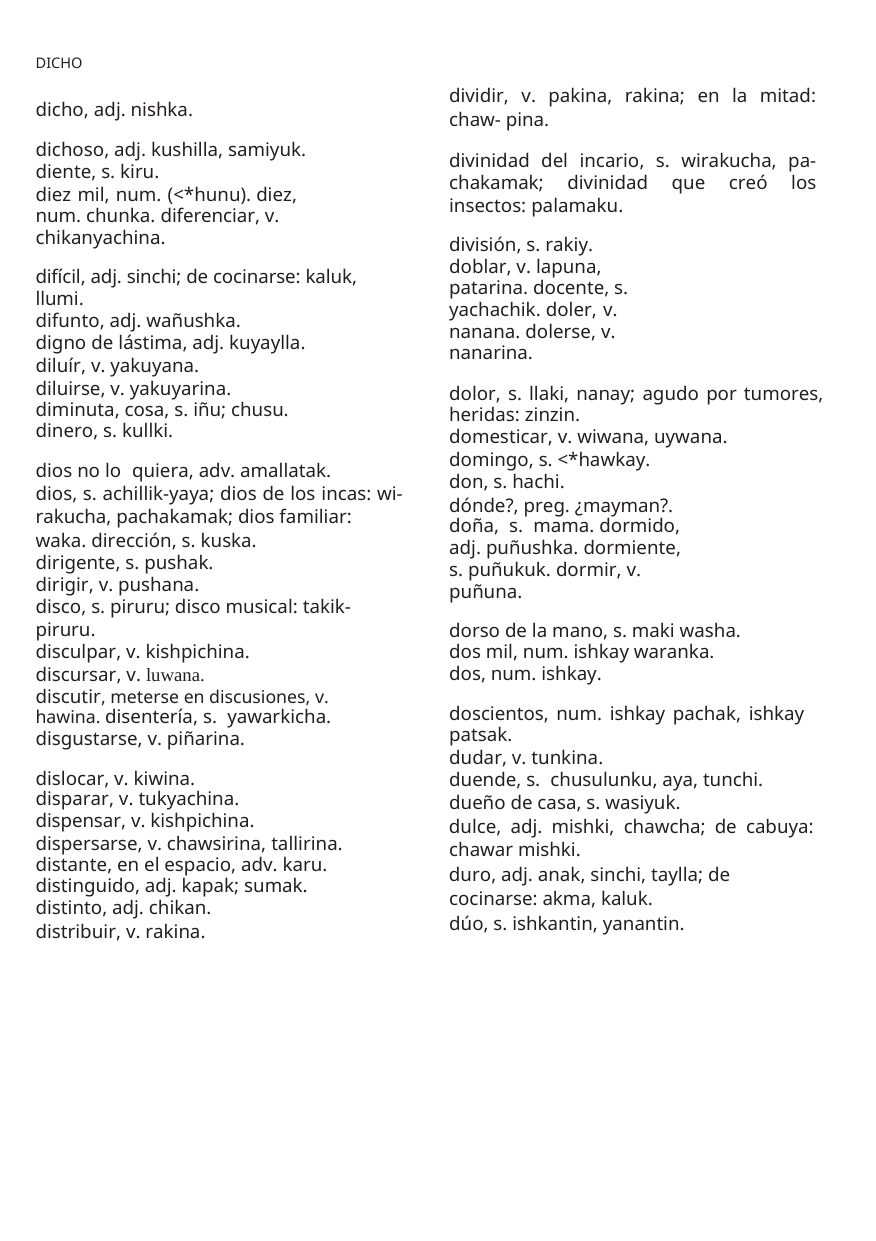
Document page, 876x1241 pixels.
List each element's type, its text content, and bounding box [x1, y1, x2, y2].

text dios, s. achillik-yaya; dios de los incas: wi- rakucha, pachakamak; dios familiar: waka. dirección, s. kuska. [35, 481, 406, 552]
text dichoso, adj. kushilla, samiyuk. [35, 138, 406, 161]
text difícil, adj. sinchi; de cocinarse: kaluk, llumi. [35, 266, 406, 309]
text distribuir, v. rakina. [35, 920, 406, 943]
text heridas: zinzin. [449, 405, 856, 425]
text doscientos, num. ishkay pachak, ishkay [449, 702, 856, 725]
text dividir, v. pakina, rakina; en la mitad: chaw- pina. [449, 83, 816, 132]
text dicho, adj. nishka. [35, 97, 406, 121]
text discutir, meterse en discusiones, v. hawina. disentería, s. yawarkicha. disgustarse, v. piñarina. [35, 686, 398, 751]
text dorso de la mano, s. maki washa. dos mil, num. ishkay waranka. dos, num. ishkay. [449, 620, 742, 686]
text doblar, v. lapuna, patarina. docente, s. yachachik. doler, v. nanana. dolerse, v. nanarina. [449, 256, 683, 365]
text domingo, s. <*hawkay. [449, 448, 856, 471]
text duro, adj. anak, sinchi, taylla; de cocinarse: akma, kaluk. [449, 862, 818, 911]
text divinidad del incario, s. wirakucha, pa- chakamak; divinidad que creó los insectos: palamaku. [449, 149, 816, 217]
text domesticar, v. wiwana, uywana. [449, 425, 856, 448]
text don, s. hachi. [449, 471, 856, 493]
text DICHO [35, 53, 406, 73]
text diente, s. kiru. [35, 161, 406, 183]
text discursar, v. luwana. [35, 663, 406, 686]
text diluirse, v. yakuyarina. diminuta, cosa, s. iñu; chusu. dinero, s. kullki. [35, 378, 298, 443]
text digno de lástima, adj. kuyaylla. [35, 332, 406, 354]
text disco, s. piruru; disco musical: takik-piruru. [35, 596, 406, 641]
text división, s. rakiy. [449, 233, 856, 255]
text disculpar, v. kishpichina. [35, 641, 406, 663]
text dispersarse, v. chawsirina, tallirina. distante, en el espacio, adv. karu. distinguido, adj. kapak; sumak. distinto, adj. chikan. [35, 833, 349, 920]
text patsak. [449, 725, 856, 745]
text diez mil, num. (<*hunu). diez, num. chunka. diferenciar, v. chikanyachina. [35, 184, 300, 249]
text dúo, s. ishkantin, yanantin. [449, 911, 856, 935]
text dónde?, preg. ¿mayman?. doña, s. mama. dormido, adj. puñushka. dormiente, s. puñukuk. dormir, v. puñuna. [449, 495, 681, 603]
text dirigir, v. pushana. [35, 573, 406, 596]
text dios no lo quiera, adv. amallatak. [35, 460, 406, 481]
text difunto, adj. wañushka. [35, 309, 406, 332]
text diluír, v. yakuyana. [35, 354, 406, 377]
text duende, s. chusulunku, aya, tunchi. [449, 769, 856, 791]
text dislocar, v. kiwina. disparar, v. tukyachina. dispensar, v. kishpichina. [35, 768, 266, 833]
text dirigente, s. pushak. [35, 552, 406, 573]
text dueño de casa, s. wasiyuk. [449, 791, 856, 814]
text dolor, s. llaki, nanay; agudo por tumores, [449, 382, 856, 405]
text dulce, adj. mishki, chawcha; de cabuya: chawar mishki. [449, 814, 856, 862]
text dudar, v. tunkina. [449, 745, 856, 769]
